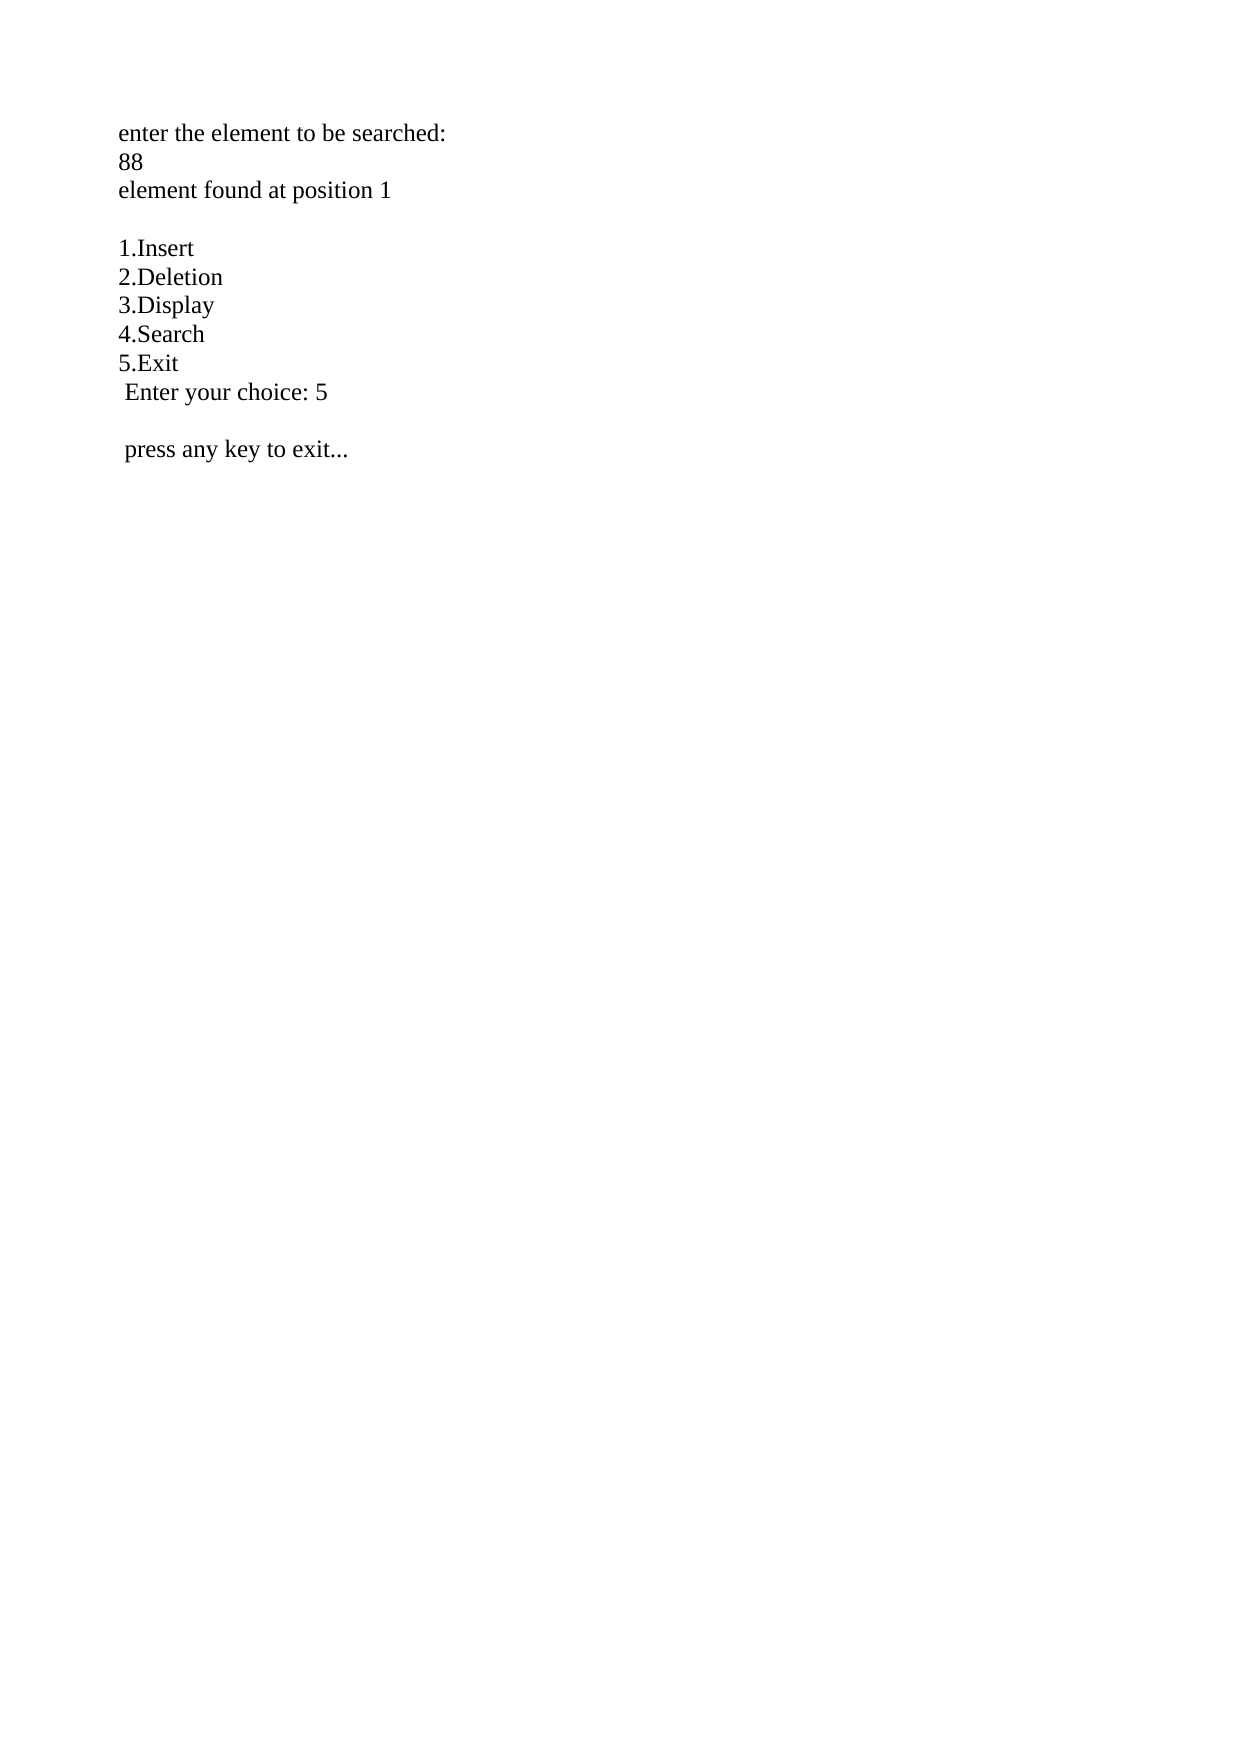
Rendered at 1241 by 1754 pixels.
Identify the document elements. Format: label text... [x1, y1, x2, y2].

text 1.Insert [118, 233, 1122, 262]
text Enter your choice: 5 [118, 377, 1122, 406]
text 3.Display [118, 291, 1122, 319]
text 4.Search [118, 319, 1122, 348]
text 2.Deletion [118, 262, 1122, 291]
text enter the element to be searched: [118, 118, 1122, 147]
text element found at position 1 [118, 176, 1122, 204]
text 5.Exit [118, 348, 1122, 377]
text 88 [118, 147, 1122, 176]
text press any key to exit... [118, 434, 1122, 463]
